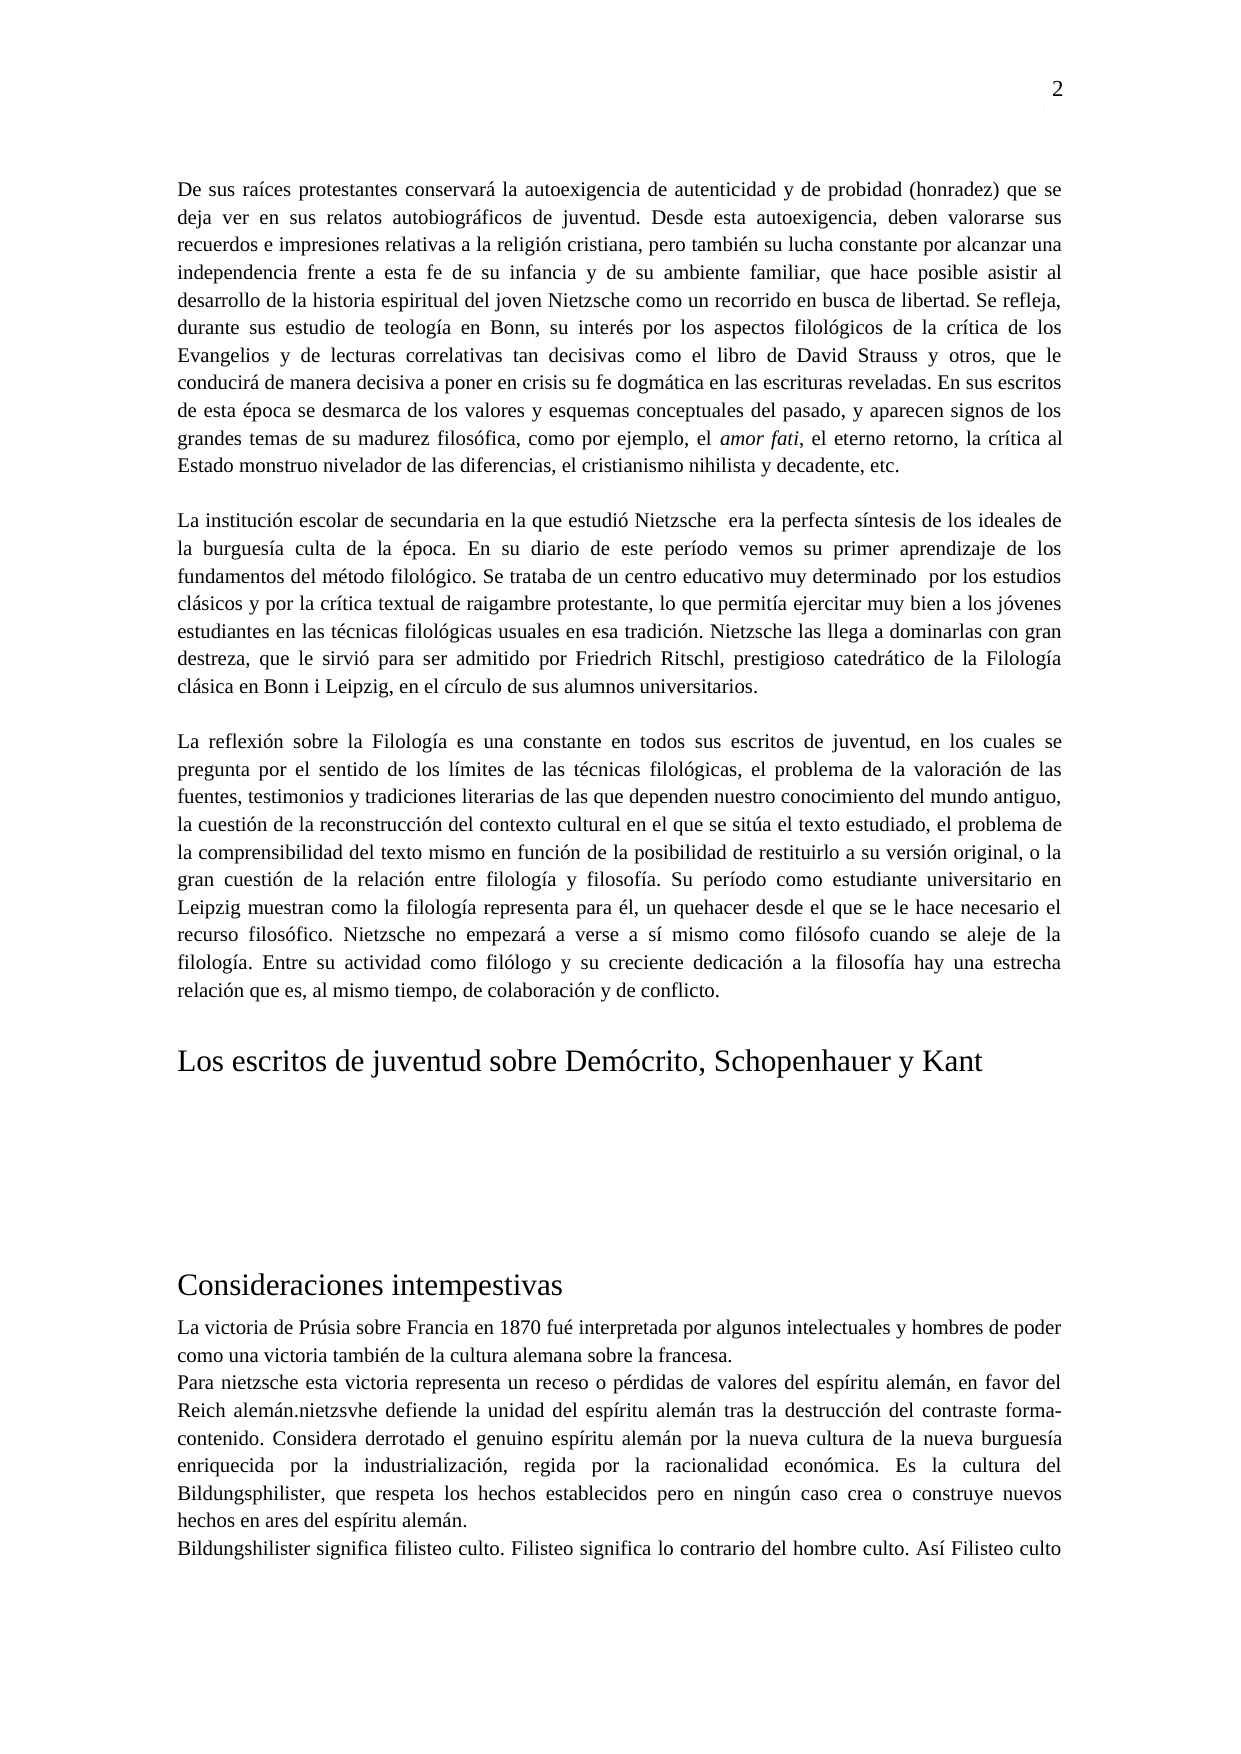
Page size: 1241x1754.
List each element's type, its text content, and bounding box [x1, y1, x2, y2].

text La victoria de Prúsia sobre Francia en 1870 fué interpretada por algunos intelectuales y hombres de poder como una victoria también de la cultura alemana sobre la francesa. [177, 1315, 1063, 1367]
text La institución escolar de secundaria en la que estudió Nietzsche era la perfecta síntesis de los ideales de la burguesía culta de la época. En su diario de este período vemos su primer aprendizaje de los fundamentos del método filológico. Se trataba de un centro educativo muy determinado por los estudios clásicos y por la crítica textual de raigambre protestante, lo que permitía ejercitar muy bien a los jóvenes estudiantes en las técnicas filológicas usuales en esa tradición. Nietzsche las llega a dominarlas con gran destreza, que le sirvió para ser admitido por Friedrich Ritschl, prestigioso catedrático de la Filología clásica en Bonn i Leipzig, en el círculo de sus alumnos universitarios. [177, 508, 1063, 698]
text La reflexión sobre la Filología es una constante en todos sus escritos de juventud, en los cuales se pregunta por el sentido de los límites de las técnicas filológicas, el problema de la valoración de las fuentes, testimonios y tradiciones literarias de las que dependen nuestro conocimiento del mundo antiguo, la cuestión de la reconstrucción del contexto cultural en el que se sitúa el texto estudiado, el problema de la comprensibilidad del texto mismo en función de la posibilidad de restituirlo a su versión original, o la gran cuestión de la relación entre filología y filosofía. Su período como estudiante universitario en Leipzig muestran como la filología representa para él, un quehacer desde el que se le hace necesario el recurso filosófico. Nietzsche no empezará a verse a sí mismo como filósofo cuando se aleje de la filología. Entre su actividad como filólogo y su creciente dedicación a la filosofía hay una estrecha relación que es, al mismo tiempo, de colaboración y de conflicto. [177, 729, 1063, 1002]
text Para nietzsche esta victoria representa un receso o pérdidas de valores del espíritu alemán, en favor del Reich alemán.nietzsvhe defiende la unidad del espíritu alemán tras la destrucción del contraste forma-contenido. Considera derrotado el genuino espíritu alemán por la nueva cultura de la nueva burguesía enriquecida por la industrialización, regida por la racionalidad económica. Es la cultura del Bildungsphilister, que respeta los hechos establecidos pero en ningún caso crea o construye nuevos hechos en ares del espíritu alemán. [177, 1370, 1063, 1532]
subtitle Los escritos de juventud sobre Demócrito, Schopenhauer y Kant [177, 1043, 1063, 1079]
text De sus raíces protestantes conservará la autoexigencia de autenticidad y de probidad (honradez) que se deja ver en sus relatos autobiográficos de juventud. Desde esta autoexigencia, deben valorarse sus recuerdos e impresiones relativas a la religión cristiana, pero también su lucha constante por alcanzar una independencia frente a esta fe de su infancia y de su ambiente familiar, que hace posible asistir al desarrollo de la historia espiritual del joven Nietzsche como un recorrido en busca de libertad. Se refleja, durante sus estudio de teología en Bonn, su interés por los aspectos filológicos de la crítica de los Evangelios y de lecturas correlativas tan decisivas como el libro de David Strauss y otros, que le conducirá de manera decisiva a poner en crisis su fe dogmática en las escrituras reveladas. En sus escritos de esta época se desmarca de los valores y esquemas conceptuales del pasado, y aparecen signos de los grandes temas de su madurez filosófica, como por ejemplo, el amor fati, el eterno retorno, la crítica al Estado monstruo nivelador de las diferencias, el cristianismo nihilista y decadente, etc. [177, 177, 1063, 477]
text Bildungshilister significa filisteo culto. Filisteo significa lo contrario del hombre culto. Así Filisteo culto [177, 1536, 1063, 1560]
subtitle Consideraciones intempestivas [177, 1267, 1063, 1303]
